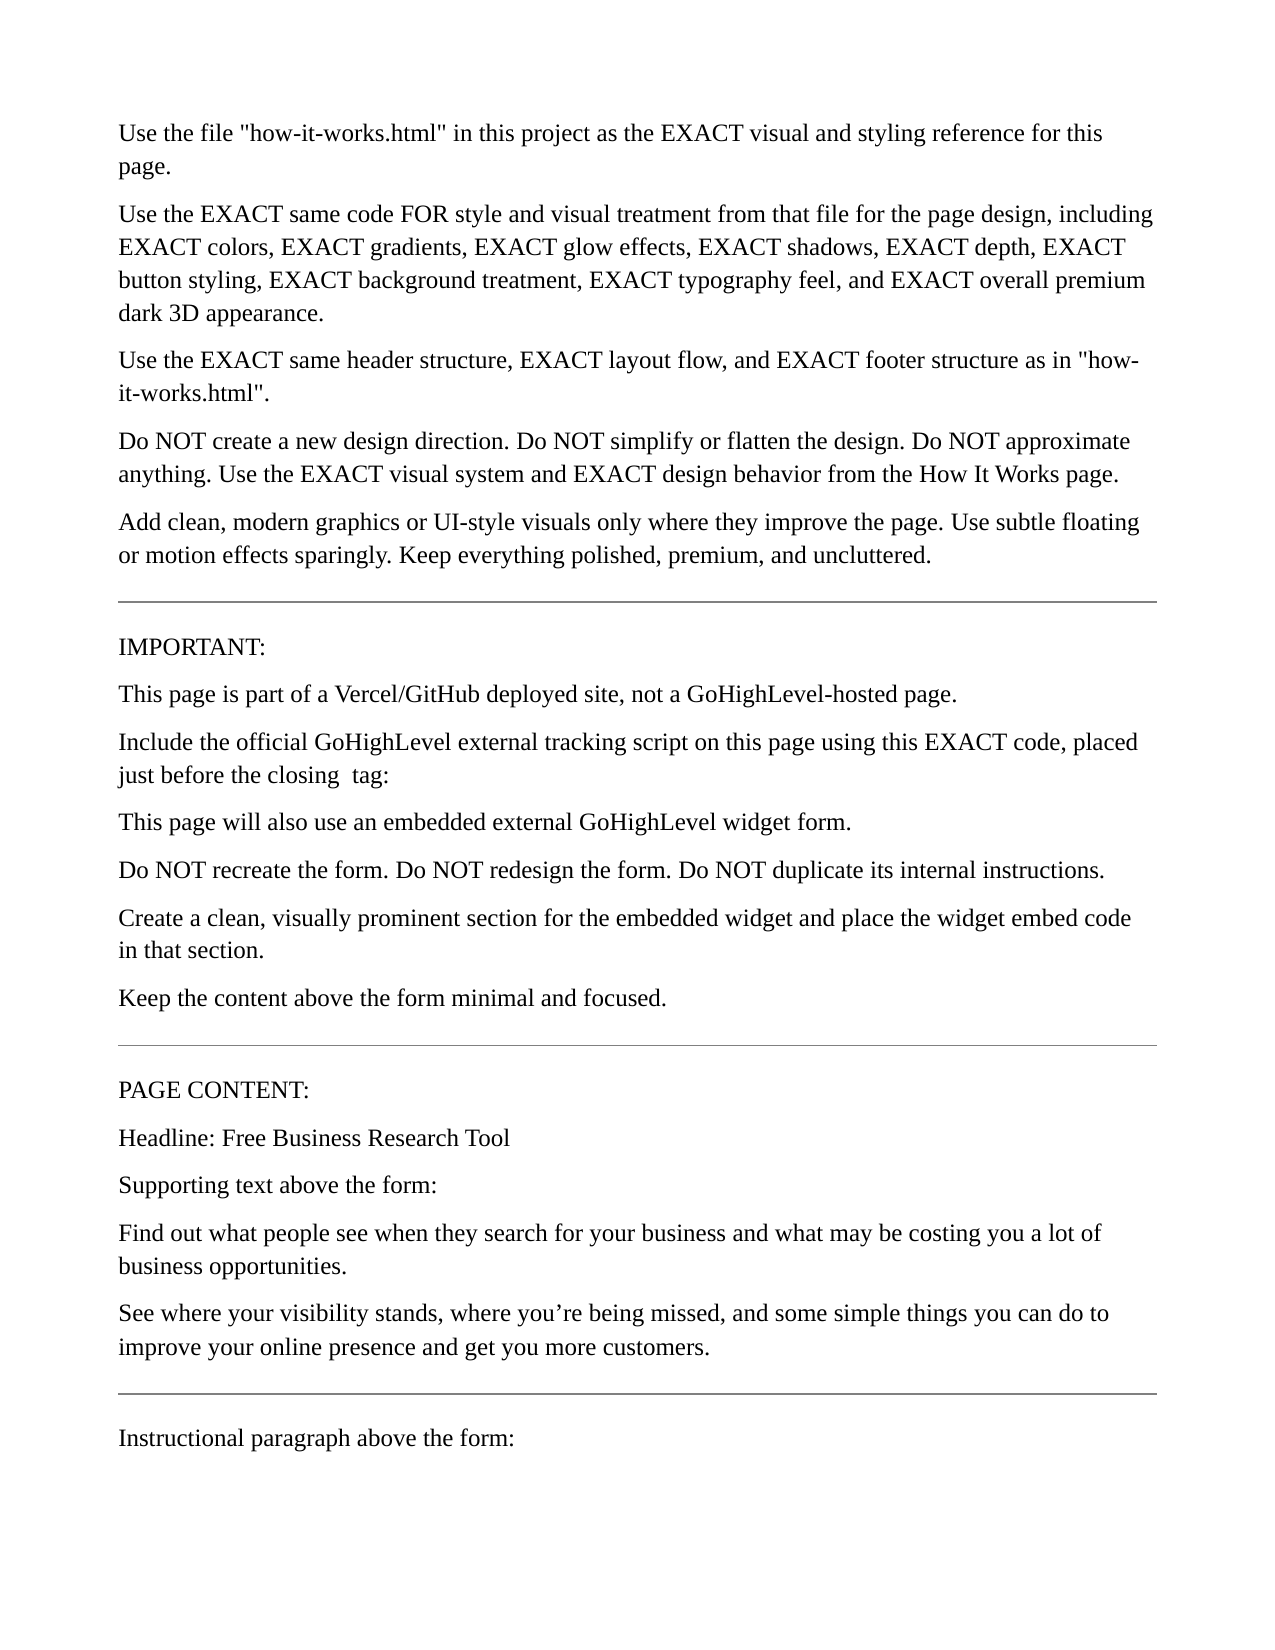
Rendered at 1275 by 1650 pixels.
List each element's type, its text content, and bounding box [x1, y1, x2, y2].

text Include the official GoHighLevel external tracking script on this page using this EXACT code, placed just before the closing tag: [118, 727, 1157, 788]
text Find out what people see when they search for your business and what may be costing you a lot of business opportunities. [118, 1218, 1157, 1280]
text Use the EXACT same code FOR style and visual treatment from that file for the page design, including EXACT colors, EXACT gradients, EXACT glow effects, EXACT shadows, EXACT depth, EXACT button styling, EXACT background treatment, EXACT typography feel, and EXACT overall premium dark 3D appearance. [118, 199, 1157, 327]
text Use the file "how-it-works.html" in this project as the EXACT visual and styling reference for this page. [118, 118, 1157, 180]
text Do NOT create a new design direction. Do NOT simplify or flatten the design. Do NOT approximate anything. Use the EXACT visual system and EXACT design behavior from the How It Works page. [118, 426, 1157, 488]
text Headline: Free Business Research Tool [118, 1123, 1157, 1151]
text See where your visibility stands, where you’re being missed, and some simple things you can do to improve your online presence and get you more customers. [118, 1298, 1157, 1360]
text Use the EXACT same header structure, EXACT layout flow, and EXACT footer structure as in "how-it-works.html". [118, 345, 1157, 407]
text Keep the content above the form minimal and focused. [118, 983, 1157, 1012]
text Do NOT recreate the form. Do NOT redesign the form. Do NOT duplicate its internal instructions. [118, 855, 1157, 884]
text This page is part of a Vercel/GitHub deployed site, not a GoHighLevel-hosted page. [118, 679, 1157, 708]
text Add clean, modern graphics or UI-style visuals only where they improve the page. Use subtle floating or motion effects sparingly. Keep everything polished, premium, and uncluttered. [118, 507, 1157, 568]
text Supporting text above the form: [118, 1170, 1157, 1199]
text IMPORTANT: [118, 632, 1157, 660]
text Instructional paragraph above the form: [118, 1423, 1157, 1452]
text PAGE CONTENT: [118, 1075, 1157, 1104]
text Create a clean, visually prominent section for the embedded widget and place the widget embed code in that section. [118, 903, 1157, 964]
text This page will also use an embedded external GoHighLevel widget form. [118, 807, 1157, 836]
